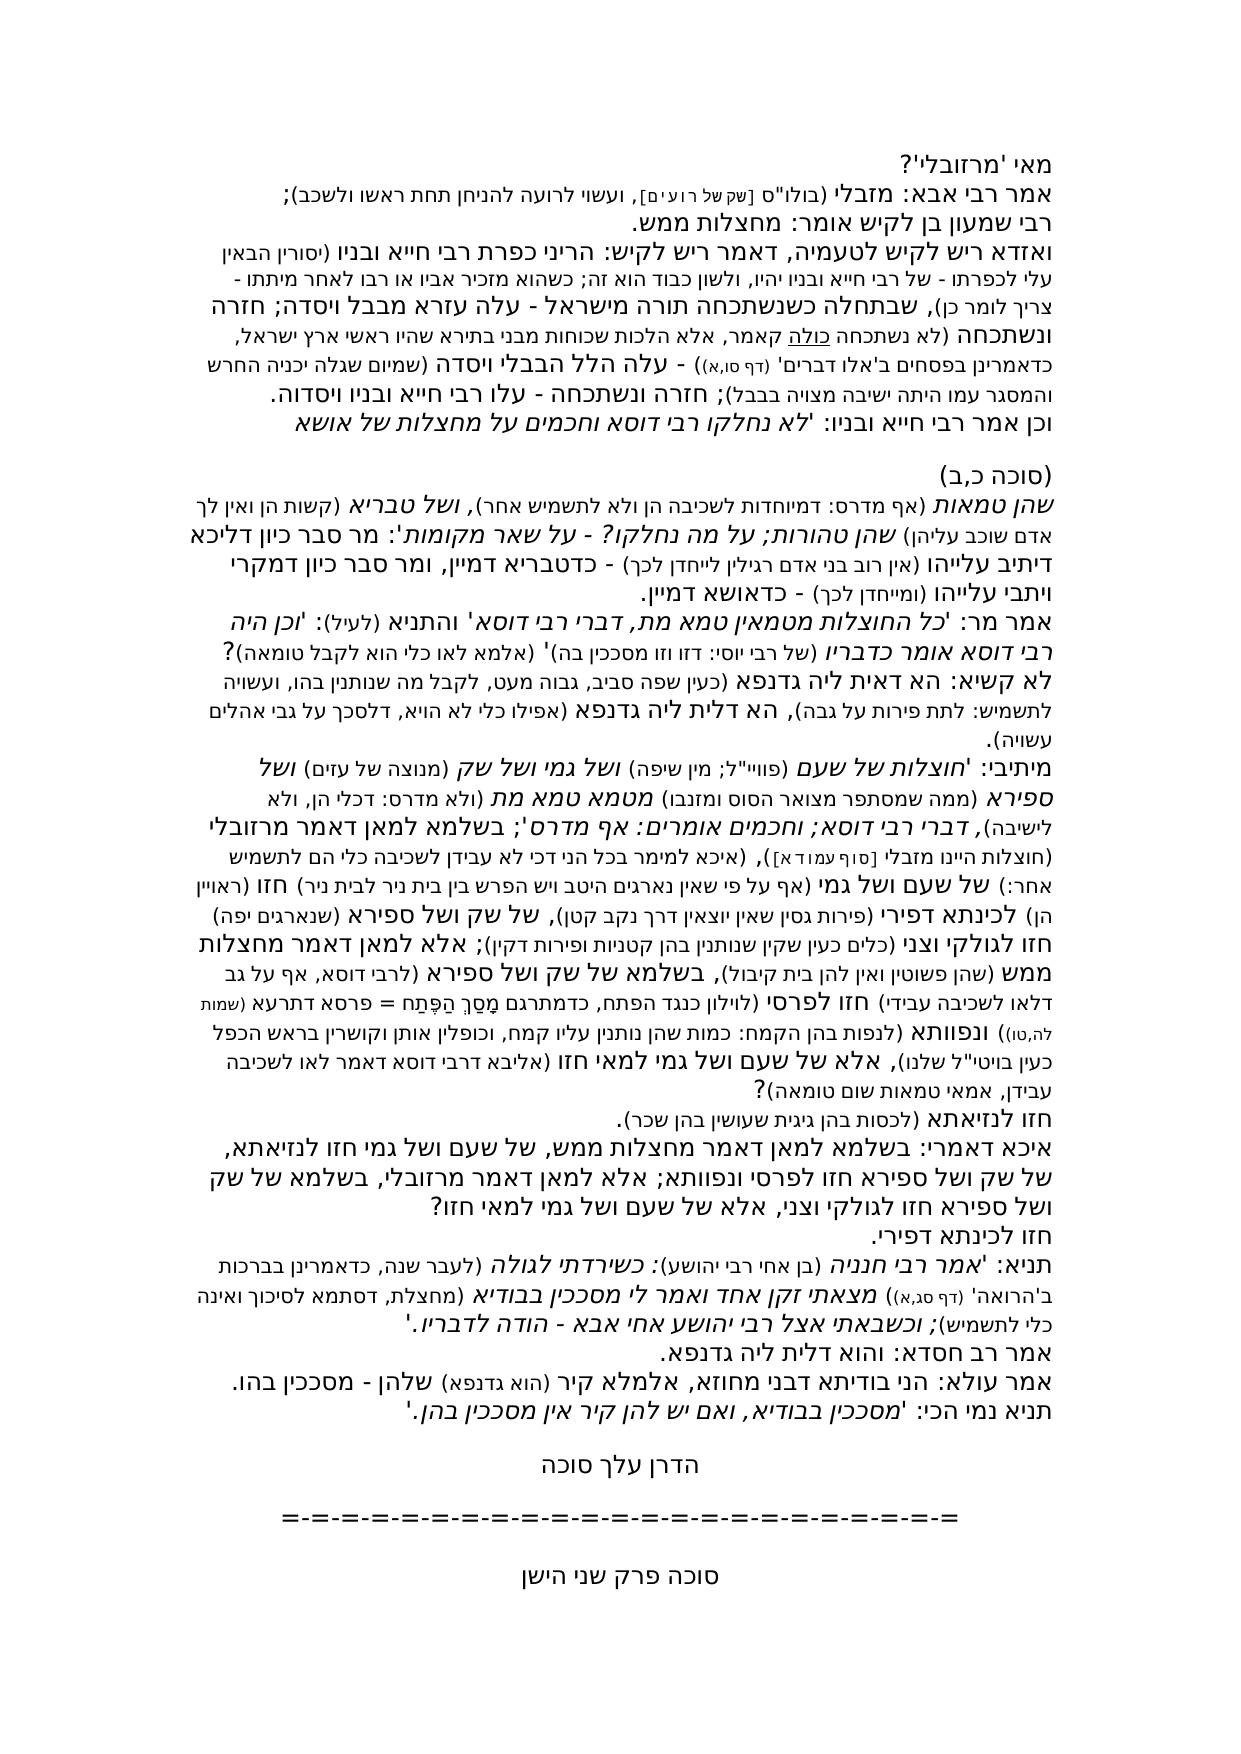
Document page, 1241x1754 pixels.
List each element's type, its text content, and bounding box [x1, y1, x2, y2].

text אמר עולא: הני בודיתא דבני מחוזא, אלמלא קיר (הוא גדנפא) שלהן - מסככין בהו. [187, 1367, 1053, 1397]
text הדרן עלך סוכה [187, 1450, 1053, 1479]
text לא קשיא: הא דאית ליה גדנפא (כעין שפה סביב, גבוה מעט, לקבל מה שנותנין בהו, ועשויה לתשמיש: לתת פירות על גבה), הא דלית ליה גדנפא (אפילו כלי לא הויא, דלסכך על גבי אהלים עשויה). [187, 666, 1053, 753]
text אמר רבי אבא: מזבלי (בולו"ס [שק של רועים], ועשוי לרועה להניחן תחת ראשו ולשכב); [187, 179, 1053, 208]
text שהן טמאות (אף מדרס: דמיוחדות לשכיבה הן ולא לתשמיש אחר), ושל טבריא (קשות הן ואין לך אדם שוכב עליהן) שהן טהורות; על מה נחלקו? - על שאר מקומות': מר סבר כיון דליכא דיתיב עלייהו (אין רוב בני אדם רגילין לייחדן לכך) - כדטבריא דמיין, ומר סבר כיון דמקרי ויתבי עלייהו (ומייחדן לכך) - כדאושא דמיין. [187, 491, 1053, 607]
text =-=-=-=-=-=-=-=-=-=-=-=-=-=-=-=-=-=-=-=-=-=-= [187, 1503, 1053, 1532]
text איכא דאמרי: בשלמא למאן דאמר מחצלות ממש, של שעם ושל גמי חזו לנזיאתא, של שק ושל ספירא חזו לפרסי ונפוותא; אלא למאן דאמר מרזובלי, בשלמא של שק ושל ספירא חזו לגולקי וצני, אלא של שעם ושל גמי למאי חזו? [187, 1134, 1053, 1221]
text מיתיבי: 'חוצלות של שעם (פוויי"ל; מין שיפה) ושל גמי ושל שק (מנוצה של עזים) ושל ספירא (ממה שמסתפר מצואר הסוס ומזנבו) מטמא טמא מת (ולא מדרס: דכלי הן, ולא לישיבה), דברי רבי דוסא; וחכמים אומרים: אף מדרס'; בשלמא למאן דאמר מרזובלי (חוצלות היינו מזבלי [סוף עמוד א]), (איכא למימר בכל הני דכי לא עבידן לשכיבה כלי הם לתשמיש אחר:) של שעם ושל גמי (אף על פי שאין נארגים היטב ויש הפרש בין בית ניר לבית ניר) חזו (ראויין הן) לכינתא דפירי (פירות גסין שאין יוצאין דרך נקב קטן), של שק ושל ספירא (שנארגים יפה) חזו לגולקי וצני (כלים כעין שקין שנותנין בהן קטניות ופירות דקין); אלא למאן דאמר מחצלות ממש (שהן פשוטין ואין להן בית קיבול), בשלמא של שק ושל ספירא (לרבי דוסא, אף על גב דלאו לשכיבה עבידי) חזו לפרסי (לוילון כנגד הפתח, כדמתרגם מָסַךְ הַפֶּתַח = פרסא דתרעא (שמות לה,טו)) ונפוותא (לנפות בהן הקמח: כמות שהן נותנין עליו קמח, וכופלין אותן וקושרין בראש הכפל כעין בויטי"ל שלנו), אלא של שעם ושל גמי למאי חזו (אליבא דרבי דוסא דאמר לאו לשכיבה עבידן, אמאי טמאות שום טומאה)? [187, 753, 1053, 1104]
text תניא נמי הכי: 'מסככין בבודיא, ואם יש להן קיר אין מסככין בהן.' [187, 1397, 1053, 1426]
text וכן אמר רבי חייא ובניו: 'לא נחלקו רבי דוסא וחכמים על מחצלות של אושא [187, 408, 1053, 437]
text (סוכה כ,ב) [187, 461, 1053, 491]
text סוכה פרק שני הישן [187, 1561, 1053, 1590]
text אמר מר: 'כל החוצלות מטמאין טמא מת, דברי רבי דוסא' והתניא (לעיל): 'וכן היה רבי דוסא אומר כדבריו (של רבי יוסי: דזו וזו מסככין בה)' (אלמא לאו כלי הוא לקבל טומאה)? [187, 607, 1053, 666]
text חזו לנזיאתא (לכסות בהן גיגית שעושין בהן שכר). [187, 1104, 1053, 1134]
text מאי 'מרזובלי'? [187, 150, 1053, 179]
text רבי שמעון בן לקיש אומר: מחצלות ממש. [187, 208, 1053, 237]
text אמר רב חסדא: והוא דלית ליה גדנפא. [187, 1338, 1053, 1367]
text ואזדא ריש לקיש לטעמיה, דאמר ריש לקיש: הריני כפרת רבי חייא ובניו (יסורין הבאין עלי לכפרתו - של רבי חייא ובניו יהיו, ולשון כבוד הוא זה; כשהוא מזכיר אביו או רבו לאחר מיתתו - צריך לומר כן), שבתחלה כשנשתכחה תורה מישראל - עלה עזרא מבבל ויסדה; חזרה ונשתכחה (לא נשתכחה כולה קאמר, אלא הלכות שכוחות מבני בתירא שהיו ראשי ארץ ישראל, כדאמרינן בפסחים ב'אלו דברים' (דף סו,א)) - עלה הלל הבבלי ויסדה (שמיום שגלה יכניה החרש והמסגר עמו היתה ישיבה מצויה בבבל); חזרה ונשתכחה - עלו רבי חייא ובניו ויסדוה. [187, 237, 1053, 408]
text חזו לכינתא דפירי. [187, 1221, 1053, 1251]
text תניא: 'אמר רבי חנניה (בן אחי רבי יהושע): כשירדתי לגולה (לעבר שנה, כדאמרינן בברכות ב'הרואה' (דף סג,א)) מצאתי זקן אחד ואמר לי מסככין בבודיא (מחצלת, דסתמא לסיכוך ואינה כלי לתשמיש); וכשבאתי אצל רבי יהושע אחי אבא - הודה לדבריו.' [187, 1251, 1053, 1338]
